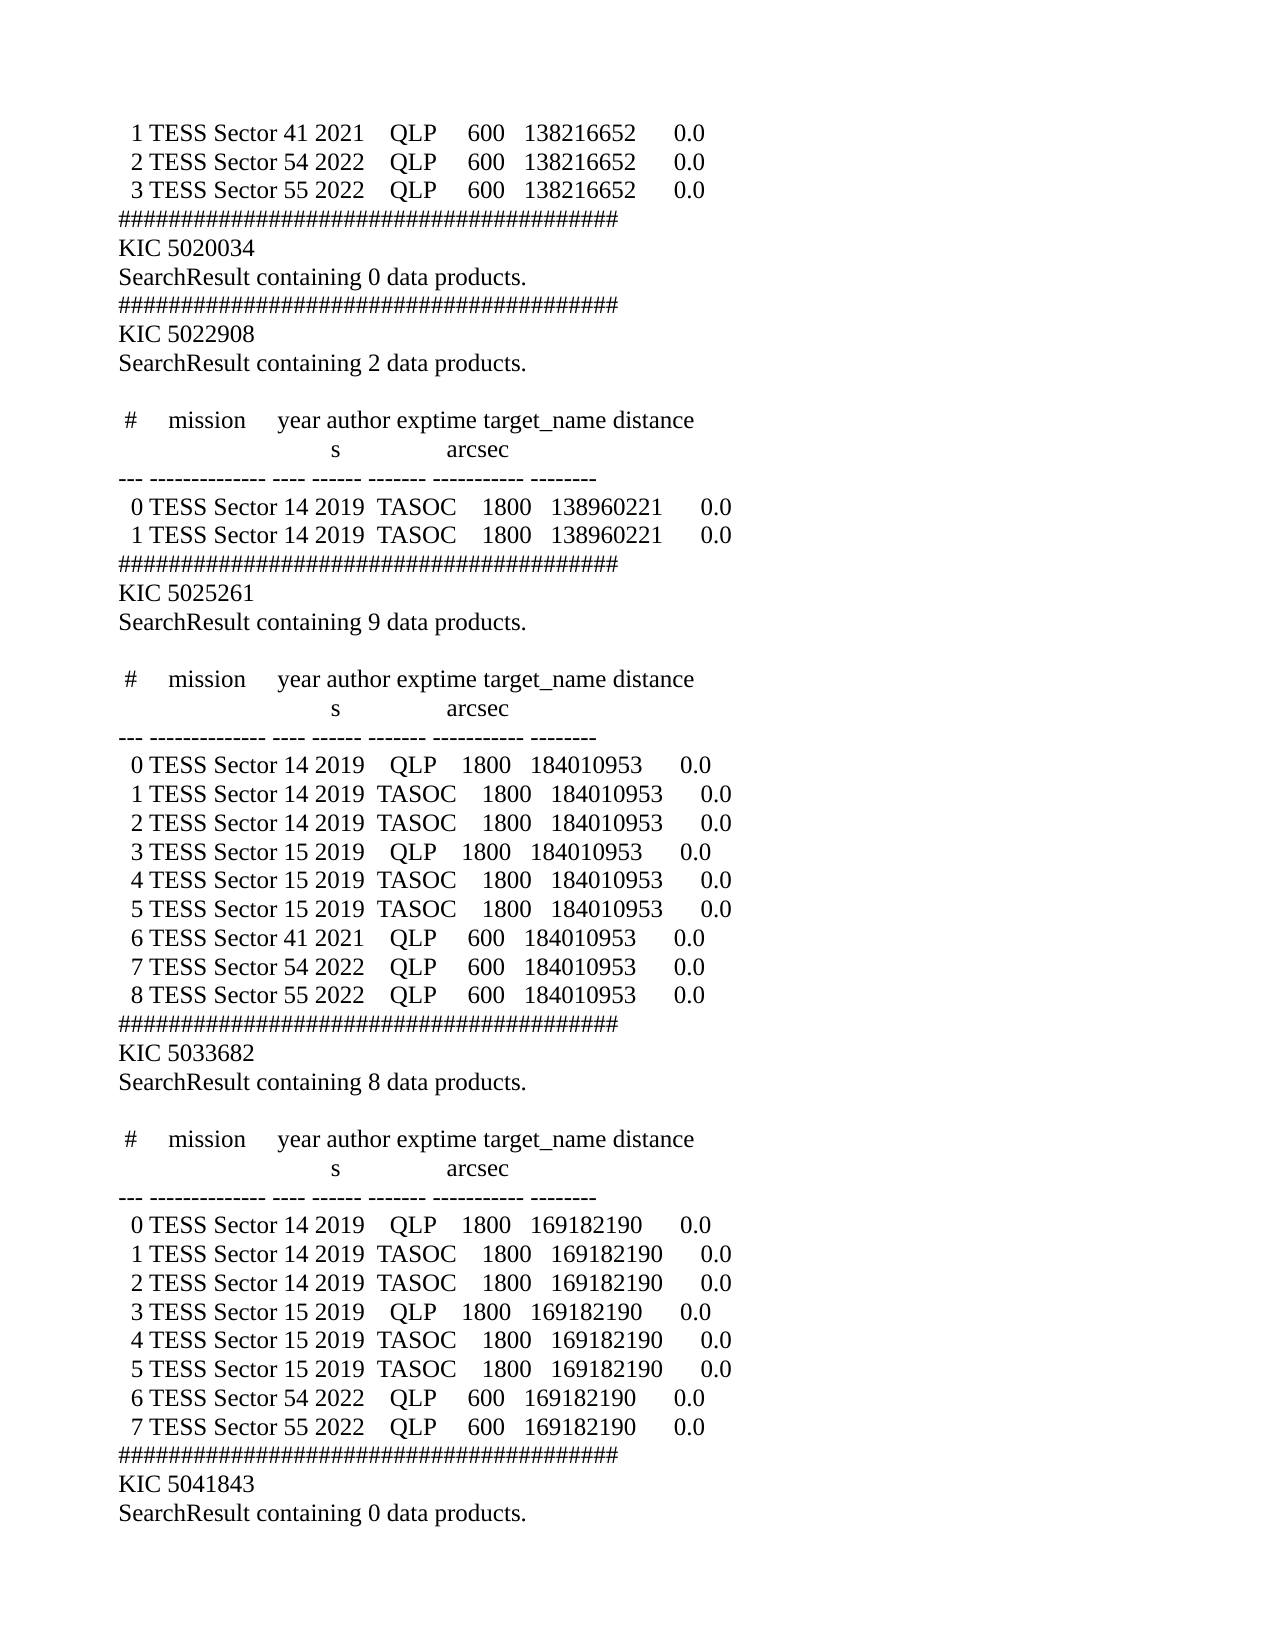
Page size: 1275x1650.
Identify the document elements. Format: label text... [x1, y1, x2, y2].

text 1 TESS Sector 14 2019 TASOC 1800 169182190 0.0 [118, 1239, 1157, 1268]
text 1 TESS Sector 14 2019 TASOC 1800 138960221 0.0 [118, 521, 1157, 549]
text 2 TESS Sector 14 2019 TASOC 1800 184010953 0.0 [118, 808, 1157, 837]
text 0 TESS Sector 14 2019 QLP 1800 184010953 0.0 [118, 751, 1157, 779]
text 3 TESS Sector 15 2019 QLP 1800 169182190 0.0 [118, 1297, 1157, 1326]
text SearchResult containing 8 data products. [118, 1067, 1157, 1096]
text 1 TESS Sector 14 2019 TASOC 1800 184010953 0.0 [118, 779, 1157, 808]
text s arcsec [118, 1153, 1157, 1182]
text 3 TESS Sector 15 2019 QLP 1800 184010953 0.0 [118, 837, 1157, 866]
text 7 TESS Sector 55 2022 QLP 600 169182190 0.0 [118, 1412, 1157, 1441]
text 8 TESS Sector 55 2022 QLP 600 184010953 0.0 [118, 981, 1157, 1009]
text # mission year author exptime target_name distance [118, 1124, 1157, 1153]
text s arcsec [118, 693, 1157, 722]
text 2 TESS Sector 14 2019 TASOC 1800 169182190 0.0 [118, 1268, 1157, 1297]
text 5 TESS Sector 15 2019 TASOC 1800 169182190 0.0 [118, 1354, 1157, 1383]
text 0 TESS Sector 14 2019 TASOC 1800 138960221 0.0 [118, 492, 1157, 521]
text 5 TESS Sector 15 2019 TASOC 1800 184010953 0.0 [118, 894, 1157, 923]
text ######################################## [118, 549, 1157, 578]
text KIC 5025261 [118, 578, 1157, 607]
text ######################################## [118, 291, 1157, 319]
text KIC 5041843 [118, 1469, 1157, 1498]
text ######################################## [118, 1441, 1157, 1469]
text 6 TESS Sector 41 2021 QLP 600 184010953 0.0 [118, 923, 1157, 952]
text 3 TESS Sector 55 2022 QLP 600 138216652 0.0 [118, 176, 1157, 204]
text s arcsec [118, 434, 1157, 463]
text # mission year author exptime target_name distance [118, 664, 1157, 693]
text SearchResult containing 0 data products. [118, 262, 1157, 291]
text 2 TESS Sector 54 2022 QLP 600 138216652 0.0 [118, 147, 1157, 176]
text 4 TESS Sector 15 2019 TASOC 1800 184010953 0.0 [118, 866, 1157, 894]
text 1 TESS Sector 41 2021 QLP 600 138216652 0.0 [118, 118, 1157, 147]
text ######################################## [118, 1009, 1157, 1038]
text KIC 5033682 [118, 1038, 1157, 1067]
text ######################################## [118, 204, 1157, 233]
text 4 TESS Sector 15 2019 TASOC 1800 169182190 0.0 [118, 1326, 1157, 1354]
text 0 TESS Sector 14 2019 QLP 1800 169182190 0.0 [118, 1211, 1157, 1239]
text 6 TESS Sector 54 2022 QLP 600 169182190 0.0 [118, 1383, 1157, 1412]
text SearchResult containing 2 data products. [118, 348, 1157, 377]
text --- -------------- ---- ------ ------- ----------- -------- [118, 463, 1157, 492]
text SearchResult containing 9 data products. [118, 607, 1157, 636]
text KIC 5020034 [118, 233, 1157, 262]
text KIC 5022908 [118, 319, 1157, 348]
text SearchResult containing 0 data products. [118, 1498, 1157, 1527]
text --- -------------- ---- ------ ------- ----------- -------- [118, 1182, 1157, 1211]
text # mission year author exptime target_name distance [118, 406, 1157, 434]
text 7 TESS Sector 54 2022 QLP 600 184010953 0.0 [118, 952, 1157, 981]
text --- -------------- ---- ------ ------- ----------- -------- [118, 722, 1157, 751]
